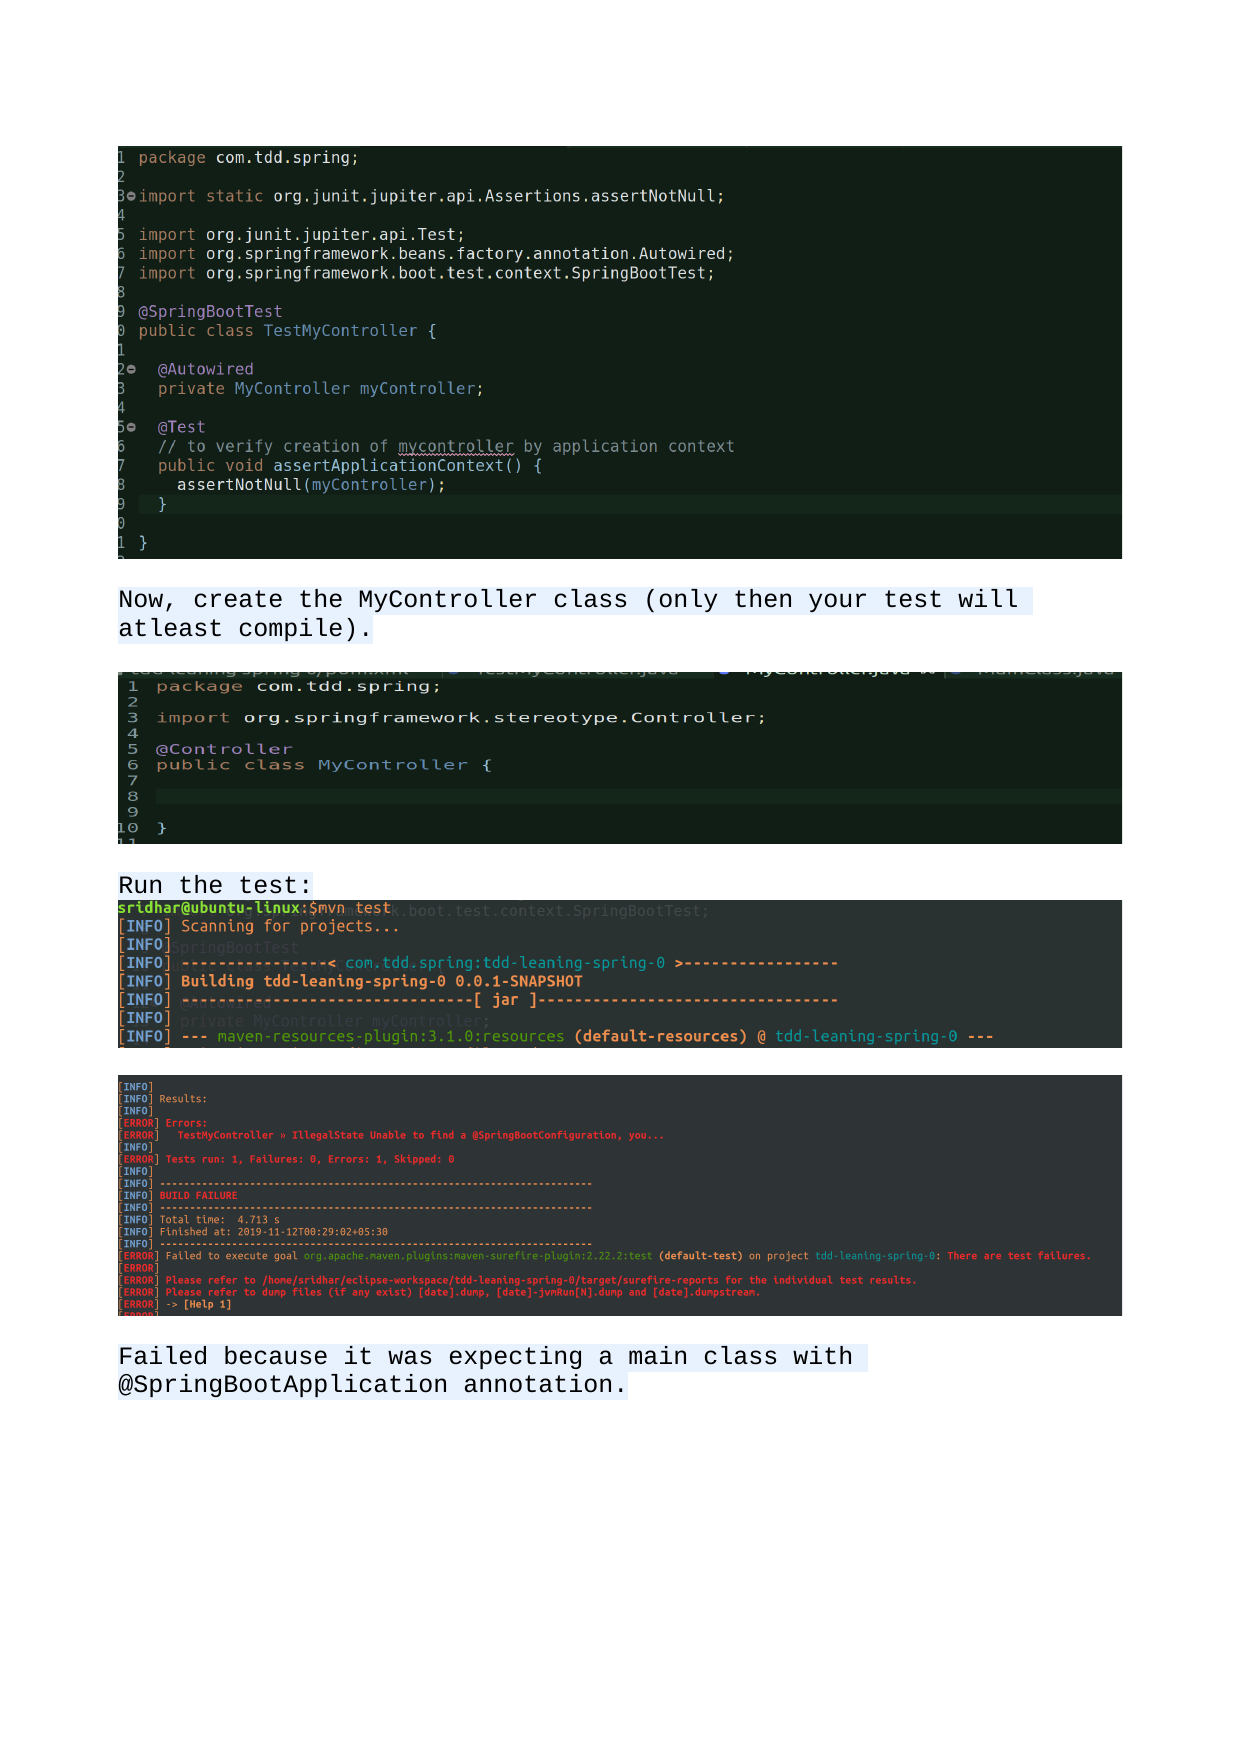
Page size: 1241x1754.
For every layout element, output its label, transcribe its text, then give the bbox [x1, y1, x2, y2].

picture [118, 900, 1123, 1048]
picture [118, 146, 1123, 559]
text Failed because it was expecting a main class with @SpringBootApplication annotation. [118, 1344, 1122, 1400]
text Run the test: [118, 872, 1122, 900]
text Now, create the MyController class (only then your test will atleast compile). [118, 587, 1122, 644]
picture [118, 1075, 1123, 1316]
picture [118, 672, 1123, 844]
